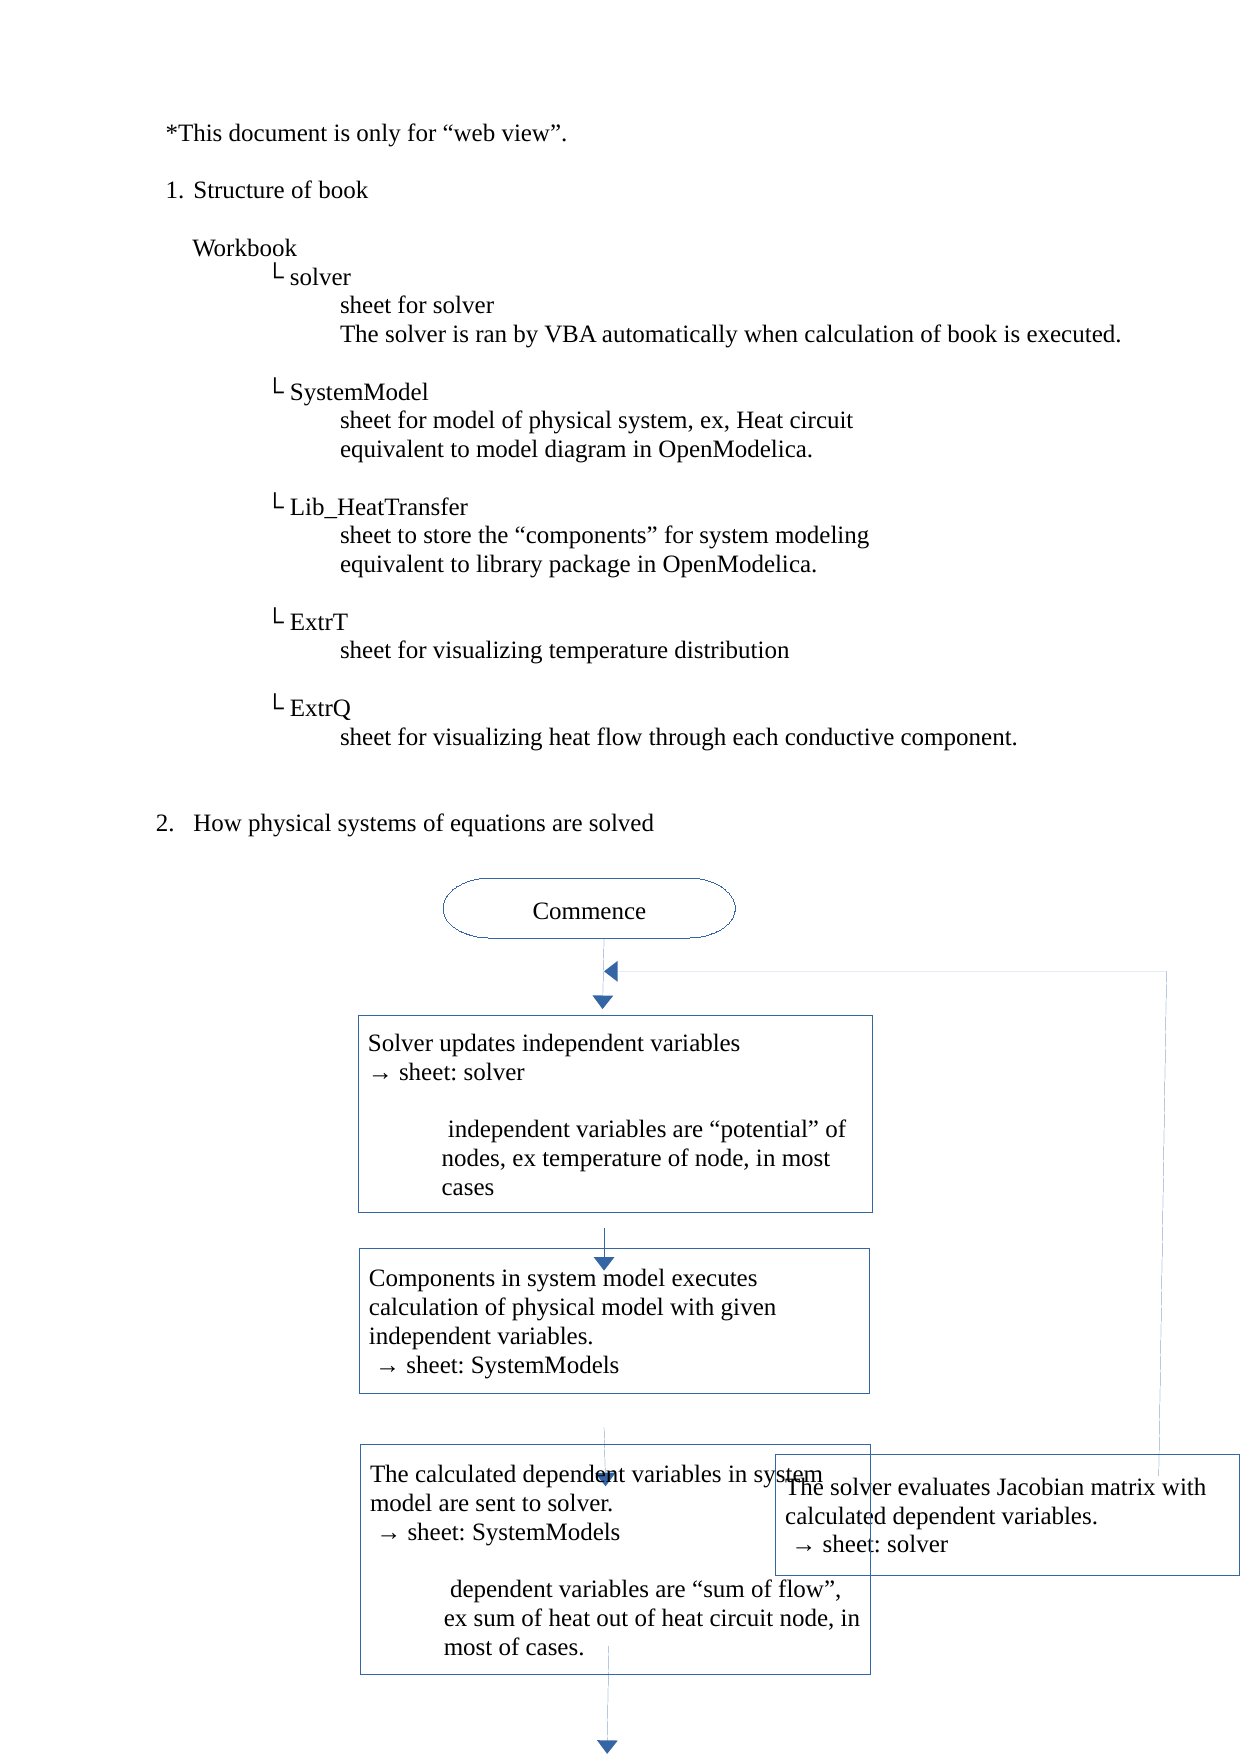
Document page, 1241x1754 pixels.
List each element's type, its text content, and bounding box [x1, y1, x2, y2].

text Workbook [192, 233, 1122, 262]
text └ ExtrT [266, 607, 1122, 636]
text *This document is only for “web view”. [165, 118, 1122, 147]
text sheet for visualizing heat flow through each conductive component. [340, 722, 1122, 751]
text sheet for solver [340, 291, 1122, 319]
text The solver is ran by VBA automatically when calculation of book is executed. [340, 319, 1122, 348]
text └ ExtrQ [266, 693, 1122, 722]
text sheet to store the “components” for system modeling [340, 521, 1122, 549]
list → sheet: solver [871, 1529, 1231, 1558]
list Components in system model executes calculation of physical model with given independent variables. [369, 1263, 861, 1350]
list Solver updates independent variables [368, 1028, 864, 1057]
list → sheet: solver [785, 1529, 870, 1558]
text equivalent to model diagram in OpenModelica. [340, 434, 1122, 463]
list Structure of book [165, 176, 1122, 204]
text └ Lib_HeatTransfer [266, 492, 1122, 521]
list independent variables are “potential” of nodes, ex temperature of node, in most cases [441, 1114, 864, 1200]
text sheet for visualizing temperature distribution [340, 636, 1122, 664]
text Commence [466, 896, 712, 920]
list The calculated dependent variables in system model are sent to solver. [370, 1459, 862, 1517]
list The solver evaluates Jacobian matrix with calculated dependent variables. [871, 1472, 1231, 1529]
list → sheet: SystemModels [370, 1517, 862, 1545]
list → sheet: SystemModels [369, 1350, 861, 1378]
text equivalent to library package in OpenModelica. [340, 549, 1122, 578]
list How physical systems of equations are solved [156, 808, 1122, 837]
text └ solver [266, 262, 1122, 291]
list → sheet: solver [368, 1057, 864, 1085]
text └ SystemModel [266, 377, 1122, 406]
list dependent variables are “sum of flow”, ex sum of heat out of heat circuit node, in most of cases. [443, 1574, 862, 1660]
text sheet for model of physical system, ex, Heat circuit [340, 406, 1122, 434]
